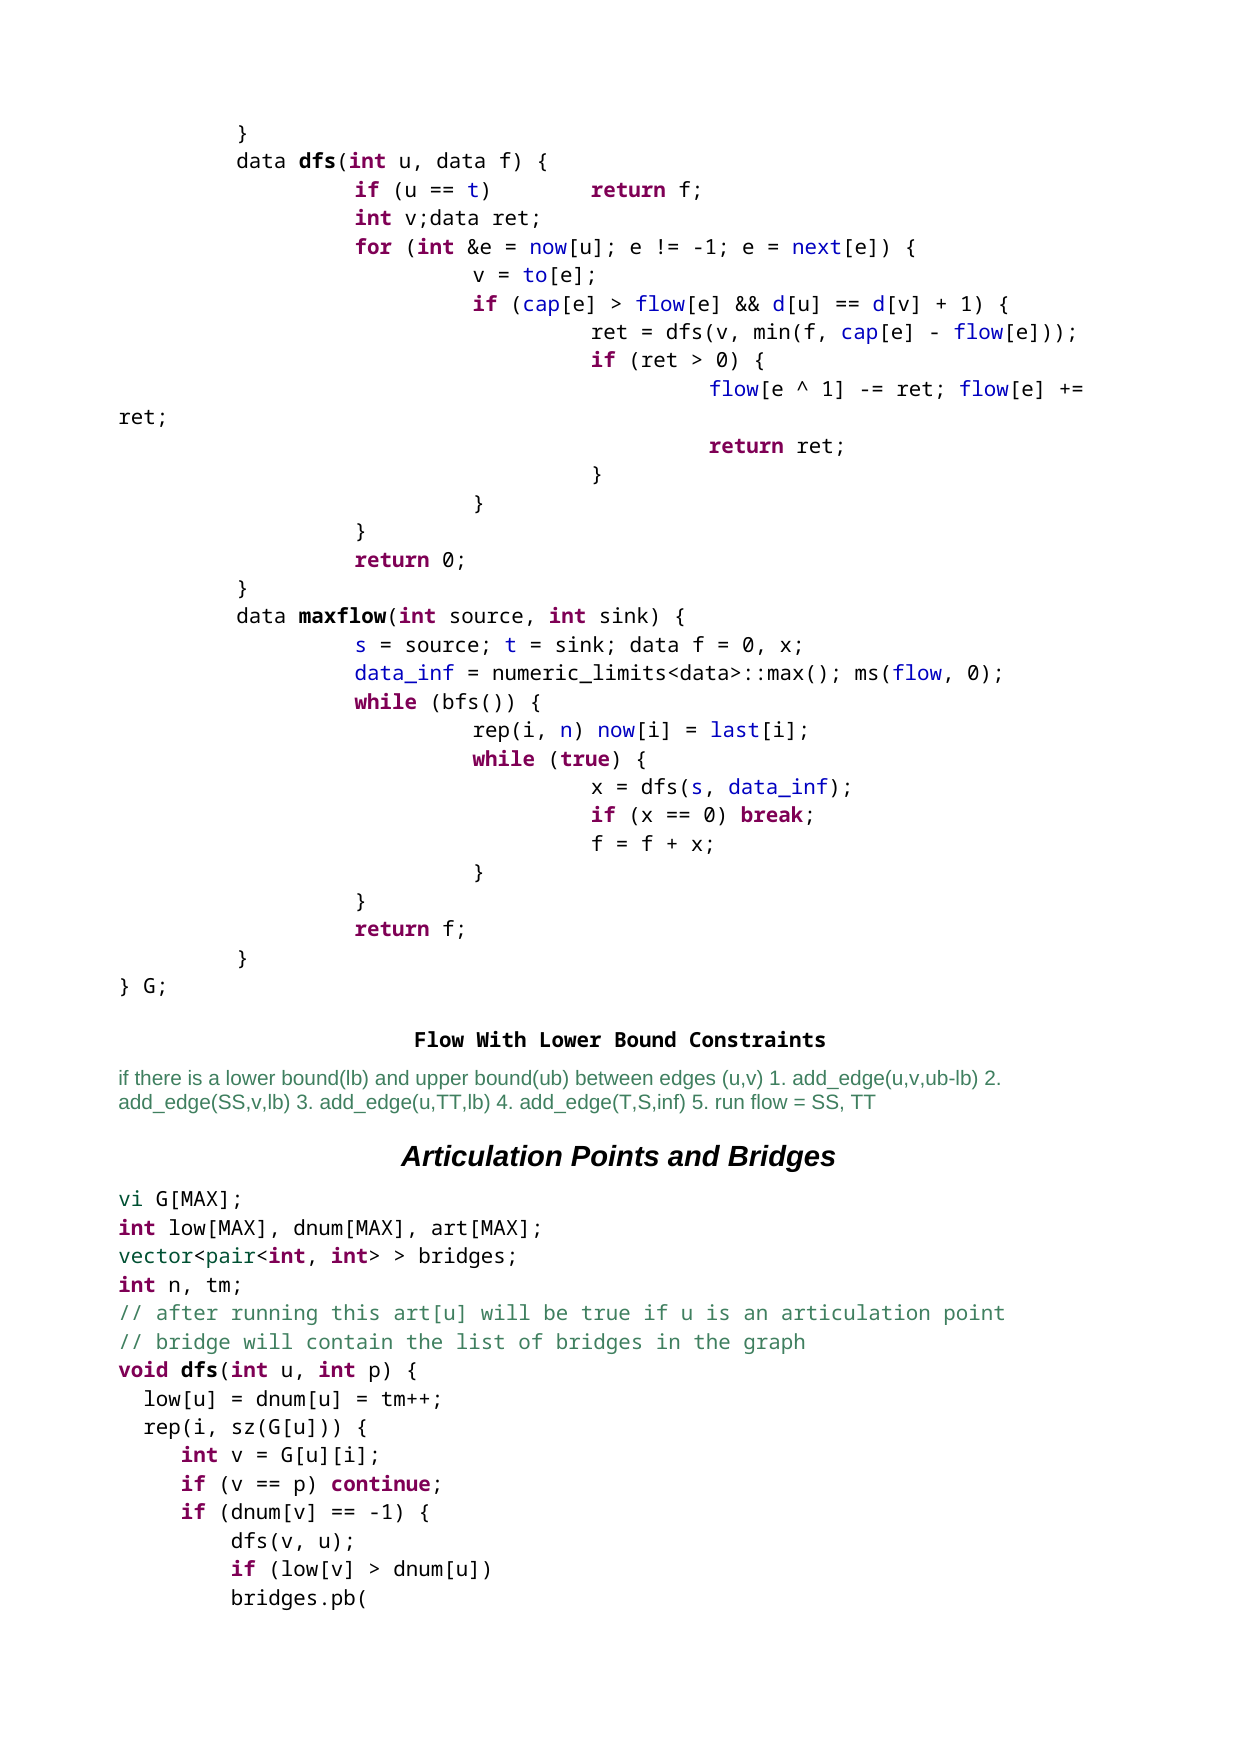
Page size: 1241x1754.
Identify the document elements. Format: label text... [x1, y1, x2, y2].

text vi G[MAX]; [118, 1184, 1122, 1213]
text f = f + x; [118, 829, 1122, 857]
text Articulation Points and Bridges [118, 1138, 1122, 1172]
text while (true) { [118, 744, 1122, 772]
text Flow With Lower Bound Constraints [118, 1025, 1122, 1053]
text for (int &e = now[u]; e != -1; e = next[e]) { [118, 232, 1122, 260]
text if there is a lower bound(lb) and upper bound(ub) between edges (u,v) 1. add_edge(u,v,ub-lb) 2. add_edge(SS,v,lb) 3. add_edge(u,TT,lb) 4. add_edge(T,S,inf) 5. run flow = SS, TT [118, 1066, 1122, 1113]
text } [118, 943, 1122, 971]
text low[u] = dnum[u] = tm++; [118, 1384, 1122, 1412]
text } [118, 516, 1122, 545]
text // bridge will contain the list of bridges in the graph [118, 1327, 1122, 1355]
text if (low[v] > dnum[u]) [118, 1554, 1122, 1583]
text ret = dfs(v, min(f, cap[e] - flow[e])); [118, 317, 1122, 346]
text int v = G[u][i]; [118, 1441, 1122, 1469]
text // after running this art[u] will be true if u is an articulation point [118, 1298, 1122, 1327]
text int n, tm; [118, 1270, 1122, 1298]
text if (dnum[v] == -1) { [118, 1497, 1122, 1526]
text } [118, 459, 1122, 488]
text vector<pair<int, int> > bridges; [118, 1241, 1122, 1270]
text return ret; [118, 431, 1122, 459]
text s = source; t = sink; data f = 0, x; [118, 630, 1122, 658]
text data maxflow(int source, int sink) { [118, 602, 1122, 630]
text while (bfs()) { [118, 687, 1122, 715]
text if (cap[e] > flow[e] && d[u] == d[v] + 1) { [118, 289, 1122, 317]
text if (v == p) continue; [118, 1469, 1122, 1497]
text if (u == t) return f; [118, 175, 1122, 203]
text rep(i, sz(G[u])) { [118, 1412, 1122, 1441]
text } G; [118, 971, 1122, 1000]
text dfs(v, u); [118, 1526, 1122, 1554]
text } [118, 857, 1122, 886]
text } [118, 118, 1122, 147]
text v = to[e]; [118, 260, 1122, 289]
text return 0; [118, 545, 1122, 573]
text return f; [118, 914, 1122, 943]
text void dfs(int u, int p) { [118, 1355, 1122, 1384]
text data dfs(int u, data f) { [118, 147, 1122, 175]
text } [118, 573, 1122, 602]
text flow[e ^ 1] -= ret; flow[e] += ret; [118, 374, 1122, 431]
text } [118, 488, 1122, 516]
text bridges.pb( [118, 1583, 1122, 1611]
text if (x == 0) break; [118, 801, 1122, 829]
text data_inf = numeric_limits<data>::max(); ms(flow, 0); [118, 658, 1122, 687]
text x = dfs(s, data_inf); [118, 772, 1122, 801]
text } [118, 886, 1122, 914]
text rep(i, n) now[i] = last[i]; [118, 715, 1122, 744]
text int v;data ret; [118, 203, 1122, 232]
text if (ret > 0) { [118, 346, 1122, 374]
text int low[MAX], dnum[MAX], art[MAX]; [118, 1213, 1122, 1241]
